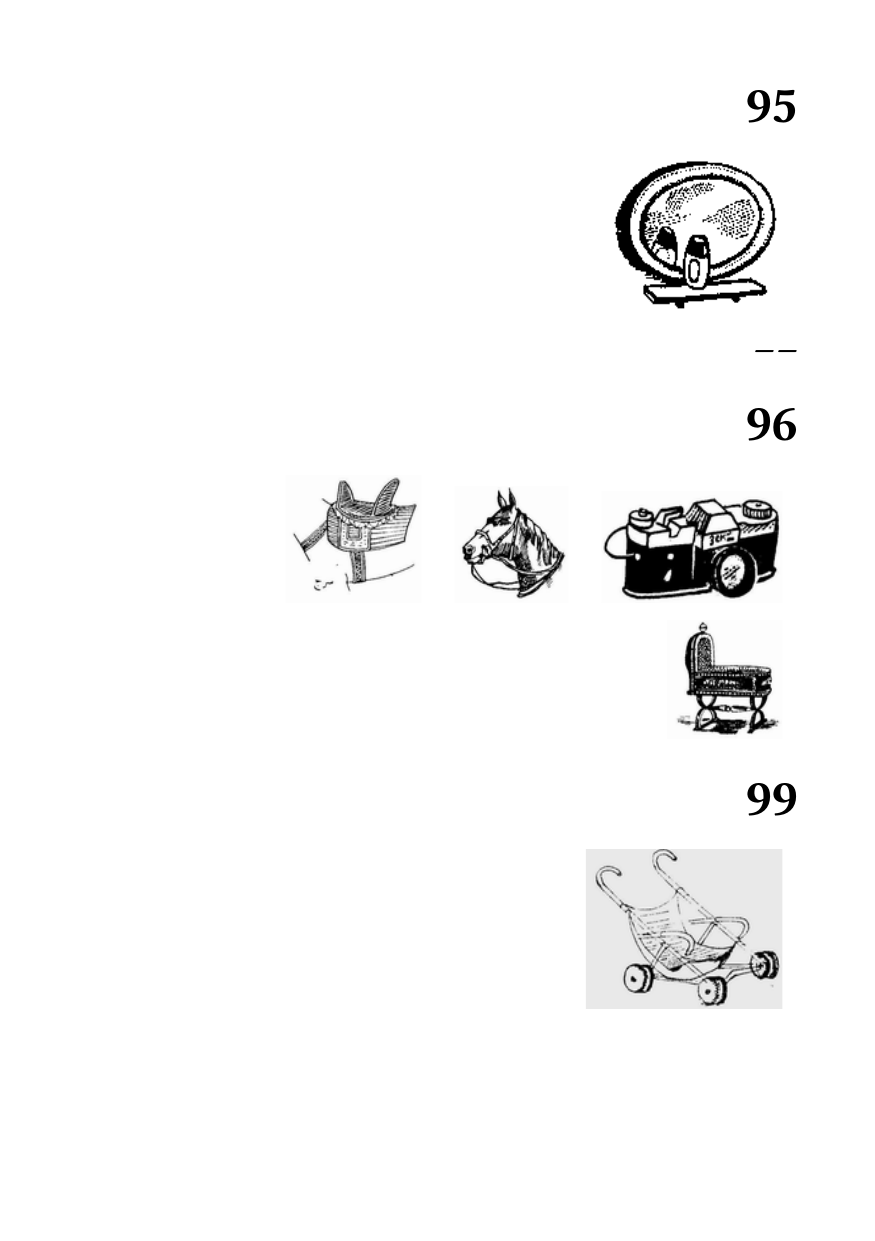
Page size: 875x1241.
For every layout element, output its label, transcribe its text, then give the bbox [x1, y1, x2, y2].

picture [285, 475, 422, 603]
subtitle 99 [75, 768, 799, 828]
text –– [75, 326, 799, 373]
picture [454, 486, 569, 603]
picture [585, 849, 783, 1009]
subtitle 95 [75, 75, 799, 135]
subtitle 96 [75, 394, 799, 454]
picture [667, 620, 783, 739]
picture [601, 491, 783, 603]
